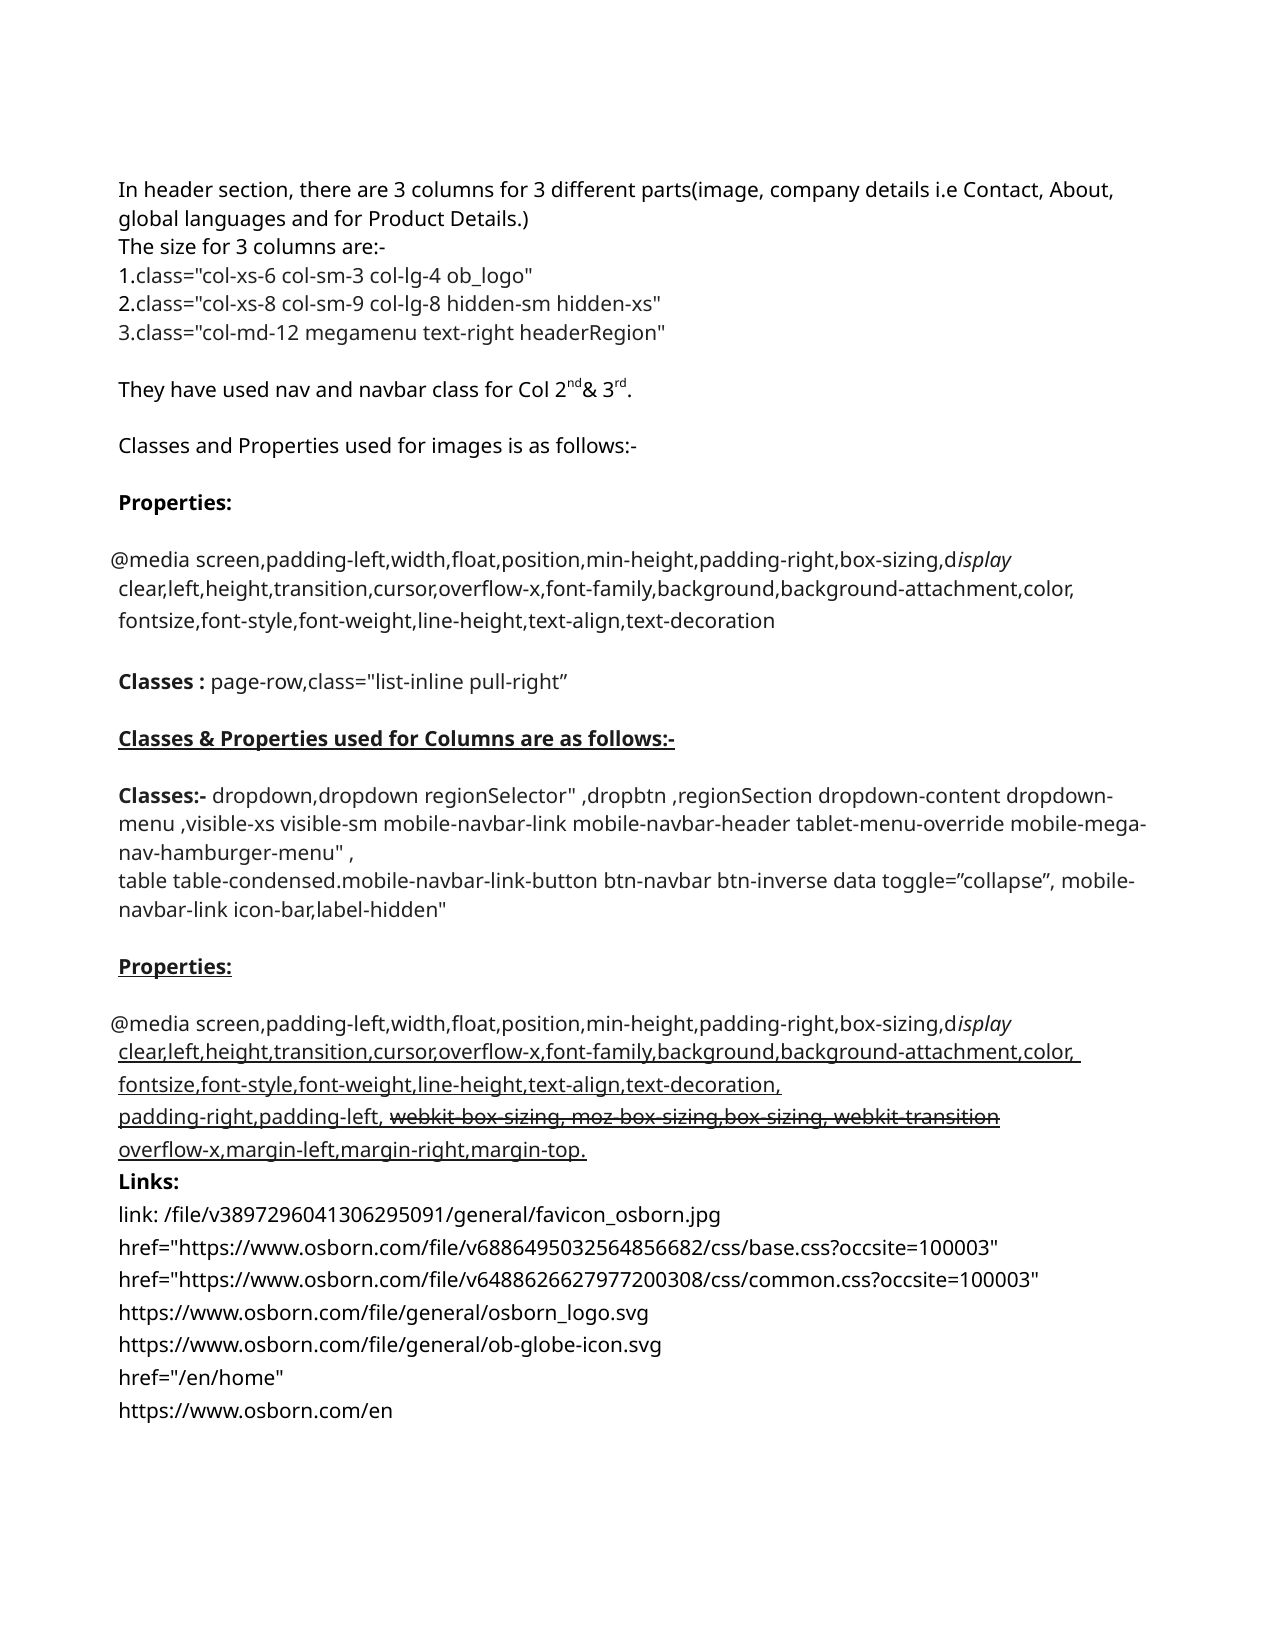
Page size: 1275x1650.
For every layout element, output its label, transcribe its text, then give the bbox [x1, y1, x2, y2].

text overflow-x,margin-left,margin-right,margin-top. [118, 1135, 1157, 1163]
text clear,left,height,transition,cursor,overflow-x,font-family,background,background-attachment,color, fontsize,font-style,font-weight,line-height,text-align,text-decoration [118, 574, 1157, 635]
text Properties: [118, 952, 1157, 980]
text padding-right,padding-left, webkit-box-sizing, moz-box-sizing,box-sizing, webkit-transition [118, 1102, 1157, 1131]
text table table-condensed.mobile-navbar-link-button btn-navbar btn-inverse data toggle=”collapse”, mobile-navbar-link icon-bar,label-hidden" [118, 866, 1157, 923]
text https://www.osborn.com/file/general/ob-globe-icon.svg [118, 1331, 1154, 1359]
text https://www.osborn.com/en [118, 1396, 1154, 1424]
text Classes:- dropdown,dropdown regionSelector" ,dropbtn ,regionSection dropdown-content dropdown-menu ,visible-xs visible-sm mobile-navbar-link mobile-navbar-header tablet-menu-override mobile-mega-nav-hamburger-menu" , [118, 781, 1157, 866]
text @media screen,padding-left,width,float,position,min-height,padding-right,box-sizing,display [99, 545, 1157, 574]
text Classes : page-row,class="list-inline pull-right” [118, 667, 1157, 696]
text Classes and Properties used for images is as follows:- [118, 432, 1157, 460]
text href="https://www.osborn.com/file/v6488626627977200308/css/common.css?occsite=100003" [118, 1265, 1154, 1294]
text https://www.osborn.com/file/general/osborn_logo.svg [118, 1298, 1154, 1326]
text Classes & Properties used for Columns are as follows:- [118, 724, 1157, 753]
text Properties: [118, 488, 1157, 517]
text clear,left,height,transition,cursor,overflow-x,font-family,background,background-attachment,color, fontsize,font-style,font-weight,line-height,text-align,text-decoration, [118, 1037, 1157, 1098]
text They have used nav and navbar class for Col 2nd& 3rd. [118, 375, 1157, 403]
text @media screen,padding-left,width,float,position,min-height,padding-right,box-sizing,display [99, 1009, 1157, 1037]
text Links: [118, 1167, 1154, 1196]
text href="https://www.osborn.com/file/v6886495032564856682/css/base.css?occsite=100003" [118, 1233, 1154, 1261]
text href="/en/home" [118, 1363, 1154, 1392]
text 3.class="col-md-12 megamenu text-right headerRegion" [118, 318, 1157, 346]
text In header section, there are 3 columns for 3 different parts(image, company details i.e Contact, About, global languages and for Product Details.) [118, 176, 1157, 232]
text link: /file/v3897296041306295091/general/favicon_osborn.jpg [118, 1200, 1154, 1228]
text The size for 3 columns are:- [118, 232, 1157, 261]
text 1.class="col-xs-6 col-sm-3 col-lg-4 ob_logo" [118, 261, 1157, 289]
text 2.class="col-xs-8 col-sm-9 col-lg-8 hidden-sm hidden-xs" [118, 289, 1157, 318]
